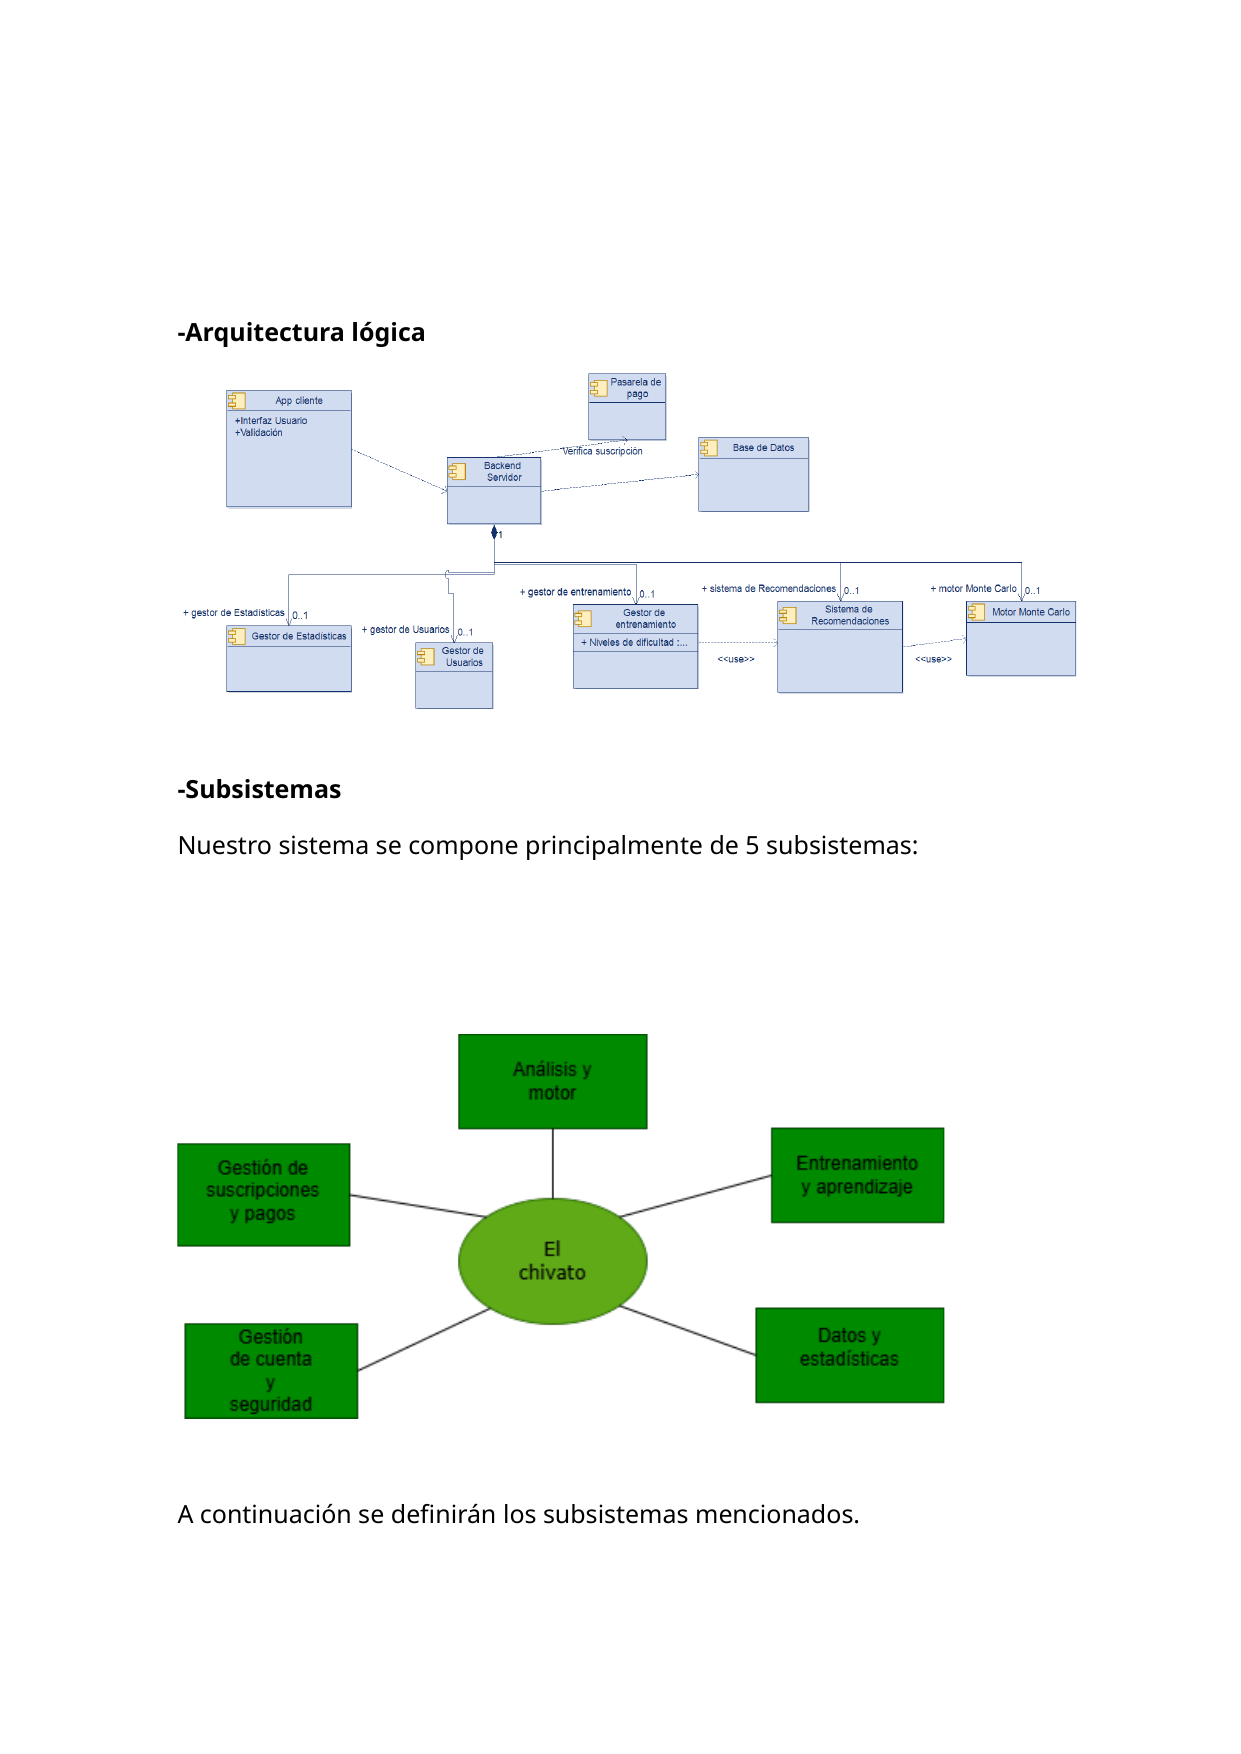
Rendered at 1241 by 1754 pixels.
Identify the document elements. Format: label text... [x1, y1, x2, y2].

text -Arquitectura lógica [177, 315, 1063, 349]
text Nuestro sistema se compone principalmente de 5 subsistemas: [177, 828, 1063, 862]
text -Subsistemas [177, 772, 1063, 806]
text A continuación se definirán los subsistemas mencionados. [177, 1496, 1063, 1531]
